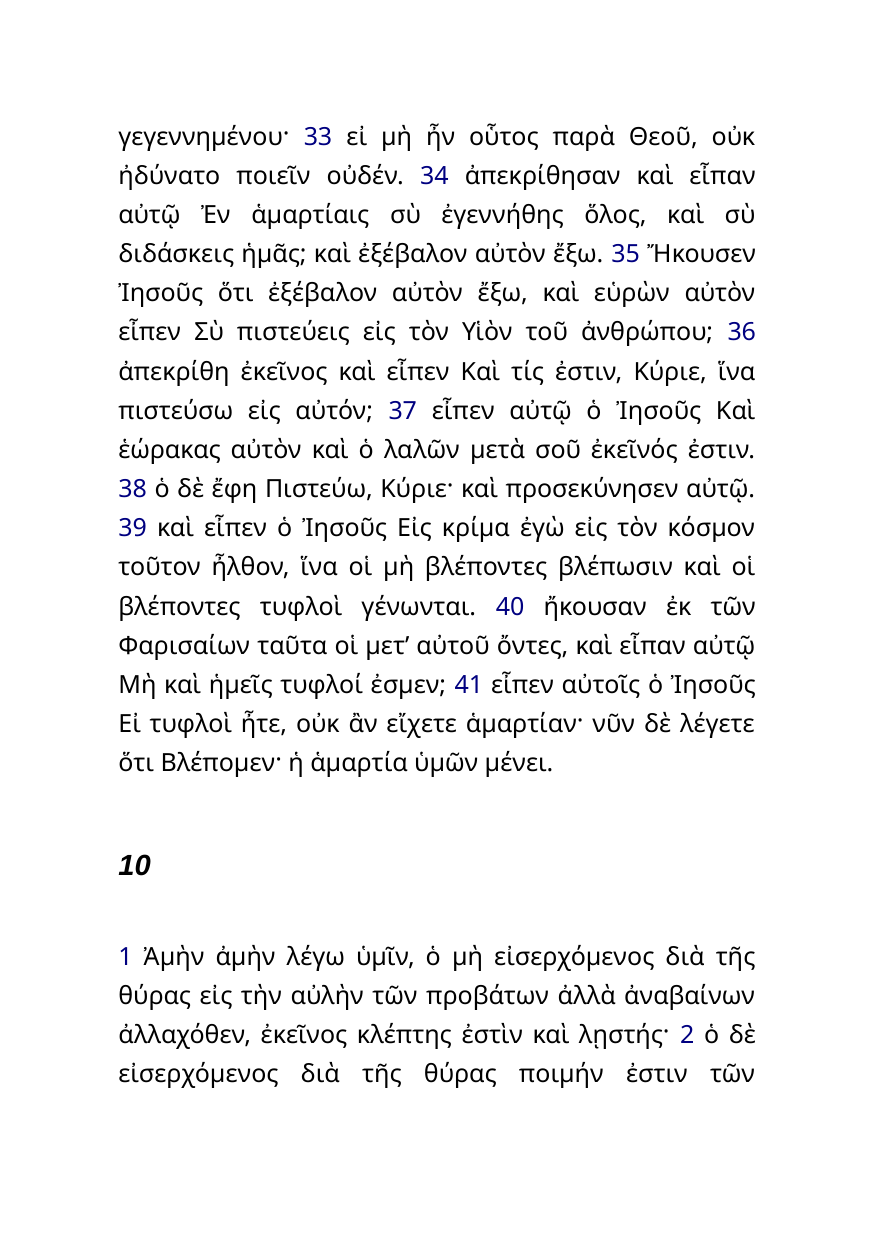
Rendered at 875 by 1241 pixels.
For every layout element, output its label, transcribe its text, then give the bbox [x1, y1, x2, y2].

subtitle 10 [118, 848, 756, 882]
text 1 Ἀμὴν ἀμὴν λέγω ὑμῖν, ὁ μὴ εἰσερχόμενος διὰ τῆς θύρας εἰς τὴν αὐλὴν τῶν προβάτων ἀλλὰ ἀναβαίνων ἀλλαχόθεν, ἐκεῖνος κλέπτης ἐστὶν καὶ λῃστής· 2 ὁ δὲ εἰσερχόμενος διὰ τῆς θύρας ποιμήν ἐστιν τῶν [118, 938, 756, 1090]
text γεγεννημένου· 33 εἰ μὴ ἦν οὗτος παρὰ Θεοῦ, οὐκ ἠδύνατο ποιεῖν οὐδέν. 34 ἀπεκρίθησαν καὶ εἶπαν αὐτῷ Ἐν ἁμαρτίαις σὺ ἐγεννήθης ὅλος, καὶ σὺ διδάσκεις ἡμᾶς; καὶ ἐξέβαλον αὐτὸν ἔξω. 35 Ἤκουσεν Ἰησοῦς ὅτι ἐξέβαλον αὐτὸν ἔξω, καὶ εὑρὼν αὐτὸν εἶπεν Σὺ πιστεύεις εἰς τὸν Υἱὸν τοῦ ἀνθρώπου; 36 ἀπεκρίθη ἐκεῖνος καὶ εἶπεν Καὶ τίς ἐστιν, Κύριε, ἵνα πιστεύσω εἰς αὐτόν; 37 εἶπεν αὐτῷ ὁ Ἰησοῦς Καὶ ἑώρακας αὐτὸν καὶ ὁ λαλῶν μετὰ σοῦ ἐκεῖνός ἐστιν. 38 ὁ δὲ ἔφη Πιστεύω, Κύριε· καὶ προσεκύνησεν αὐτῷ. 39 καὶ εἶπεν ὁ Ἰησοῦς Εἰς κρίμα ἐγὼ εἰς τὸν κόσμον τοῦτον ἦλθον, ἵνα οἱ μὴ βλέποντες βλέπωσιν καὶ οἱ βλέποντες τυφλοὶ γένωνται. 40 ἤκουσαν ἐκ τῶν Φαρισαίων ταῦτα οἱ μετ’ αὐτοῦ ὄντες, καὶ εἶπαν αὐτῷ Μὴ καὶ ἡμεῖς τυφλοί ἐσμεν; 41 εἶπεν αὐτοῖς ὁ Ἰησοῦς Εἰ τυφλοὶ ἦτε, οὐκ ἂν εἴχετε ἁμαρτίαν· νῦν δὲ λέγετε ὅτι Βλέπομεν· ἡ ἁμαρτία ὑμῶν μένει. [118, 118, 756, 779]
